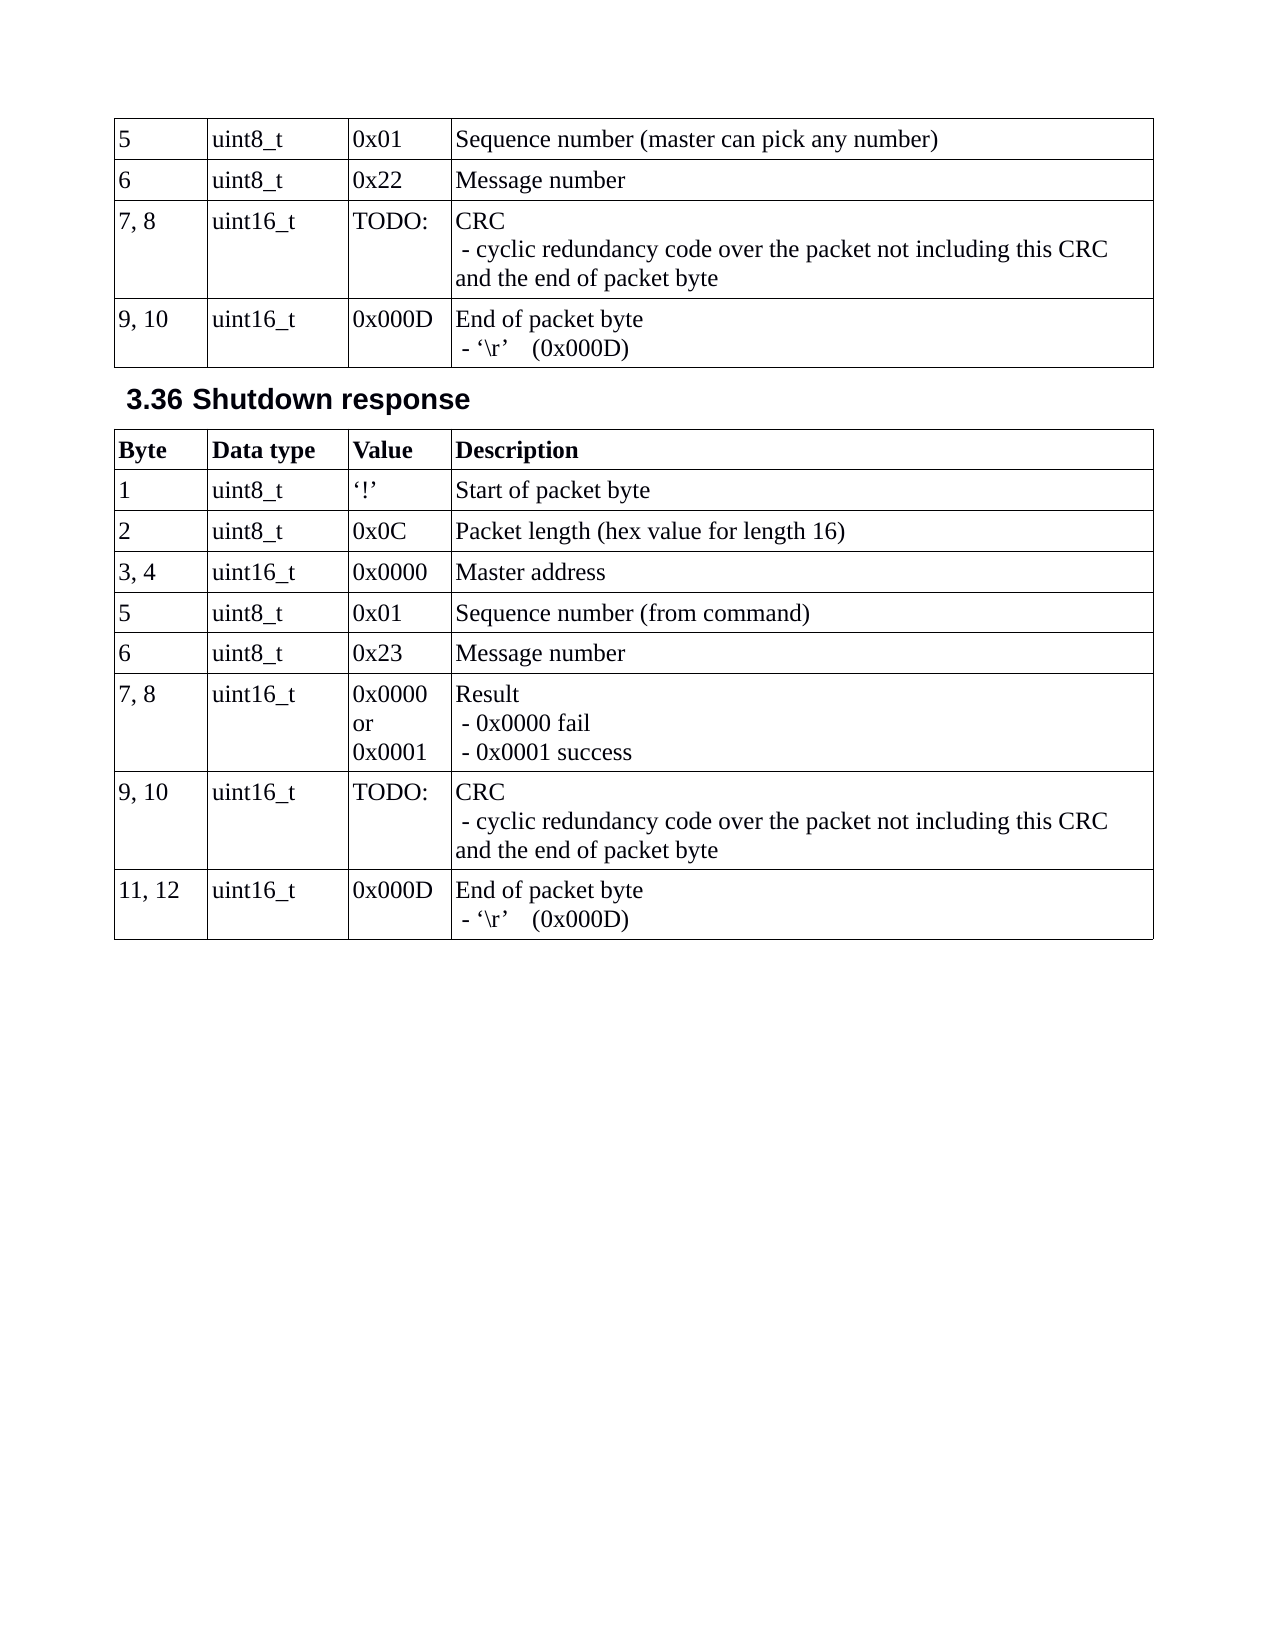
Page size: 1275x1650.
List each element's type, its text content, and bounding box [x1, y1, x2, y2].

table_cell uint16_t [208, 870, 348, 939]
table_cell End of packet byte - ‘\r’ (0x000D) [452, 299, 1153, 367]
table_cell 0x000D [349, 870, 451, 939]
table_cell 6 [115, 160, 207, 199]
table_cell 7, 8 [115, 674, 207, 771]
table_cell uint16_t [208, 772, 348, 869]
table_cell Sequence number (from command) [452, 593, 1153, 632]
table_cell uint8_t [208, 511, 348, 551]
table_cell ‘!’ [349, 470, 451, 510]
table_cell 0x0000 or 0x0001 [349, 674, 451, 771]
table_cell 6 [115, 633, 207, 673]
table_cell Message number [452, 633, 1153, 673]
subtitle Shutdown response [118, 382, 1157, 416]
table_cell 0x22 [349, 160, 451, 199]
table_cell uint16_t [208, 299, 348, 367]
table_cell 5 [115, 119, 207, 159]
table_cell uint16_t [208, 201, 348, 298]
table_cell Message number [452, 160, 1153, 199]
table_cell CRC - cyclic redundancy code over the packet not including this CRC and the end of packet byte [452, 201, 1153, 298]
table_cell 0x01 [349, 119, 451, 159]
table_cell 0x000D [349, 299, 451, 367]
table_cell 0x0000 [349, 552, 451, 591]
table_cell Result - 0x0000 fail - 0x0001 success [452, 674, 1153, 771]
table_cell TODO: [349, 772, 451, 869]
table_cell 0x0C [349, 511, 451, 551]
table_cell 0x23 [349, 633, 451, 673]
table_header Description [452, 430, 1153, 469]
table_header Value [349, 430, 451, 469]
table_cell 0x01 [349, 593, 451, 632]
table_cell uint16_t [208, 552, 348, 591]
table_cell uint8_t [208, 119, 348, 159]
table_cell uint8_t [208, 633, 348, 673]
table_cell End of packet byte - ‘\r’ (0x000D) [452, 870, 1153, 939]
table_cell uint8_t [208, 593, 348, 632]
table_cell uint8_t [208, 470, 348, 510]
table_cell Packet length (hex value for length 16) [452, 511, 1153, 551]
table_cell TODO: [349, 201, 451, 298]
table_cell 1 [115, 470, 207, 510]
table_cell 9, 10 [115, 772, 207, 869]
table_cell Master address [452, 552, 1153, 591]
table_cell uint8_t [208, 160, 348, 199]
table_cell 11, 12 [115, 870, 207, 939]
table_header Data type [208, 430, 348, 469]
table_header Byte [115, 430, 207, 469]
table_cell 9, 10 [115, 299, 207, 367]
table_cell 2 [115, 511, 207, 551]
table_cell 3, 4 [115, 552, 207, 591]
table_cell 5 [115, 593, 207, 632]
table_cell Sequence number (master can pick any number) [452, 119, 1153, 159]
table_cell 7, 8 [115, 201, 207, 298]
table_cell CRC - cyclic redundancy code over the packet not including this CRC and the end of packet byte [452, 772, 1153, 869]
table_cell uint16_t [208, 674, 348, 771]
table_cell Start of packet byte [452, 470, 1153, 510]
